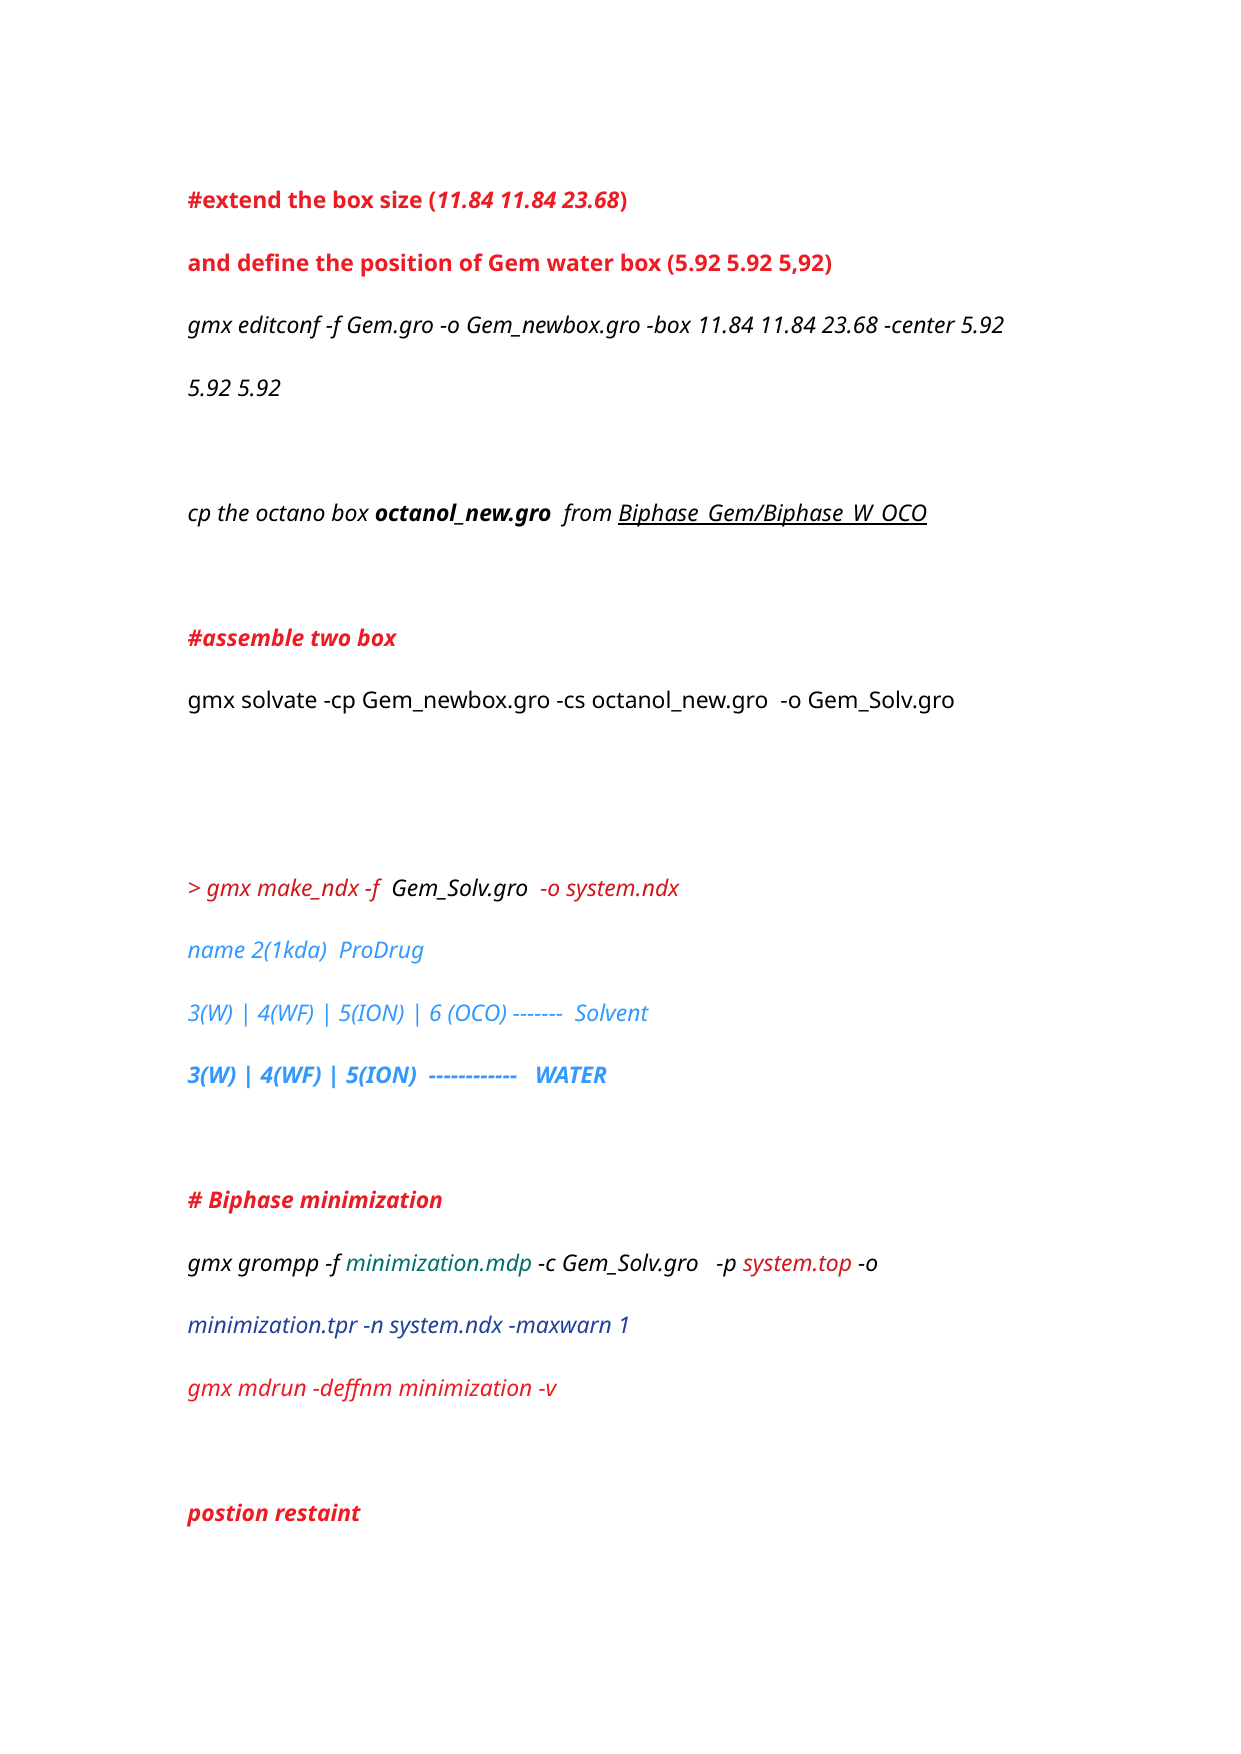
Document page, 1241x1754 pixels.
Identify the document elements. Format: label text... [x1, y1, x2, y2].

text gmx grompp -f minimization.mdp -c Gem_Solv.gro -p system.top -o minimization.tpr -n system.ndx -maxwarn 1 [187, 1221, 1053, 1346]
text #assemble two box [187, 596, 1053, 658]
text 3(W) | 4(WF) | 5(ION) ------------ WATER [187, 1033, 1053, 1096]
text gmx solvate -cp Gem_newbox.gro -cs octanol_new.gro -o Gem_Solv.gro [187, 658, 1053, 721]
text gmx editconf -f Gem.gro -o Gem_newbox.gro -box 11.84 11.84 23.68 -center 5.92 5.92 5.92 [187, 283, 1053, 408]
text # Biphase minimization [187, 1158, 1053, 1221]
text name 2(1kda) ProDrug [187, 908, 1053, 971]
text postion restaint [187, 1471, 1053, 1533]
text #extend the box size (11.84 11.84 23.68) [187, 158, 1053, 221]
text gmx mdrun -deffnm minimization -v [187, 1346, 1053, 1408]
text and define the position of Gem water box (5.92 5.92 5,92) [187, 221, 1053, 283]
text cp the octano box octanol_new.gro from Biphase_Gem/Biphase_W_OCO [187, 471, 1053, 533]
text 3(W) | 4(WF) | 5(ION) | 6 (OCO) ------- Solvent [187, 971, 1053, 1033]
text > gmx make_ndx -f Gem_Solv.gro -o system.ndx [187, 846, 1053, 908]
